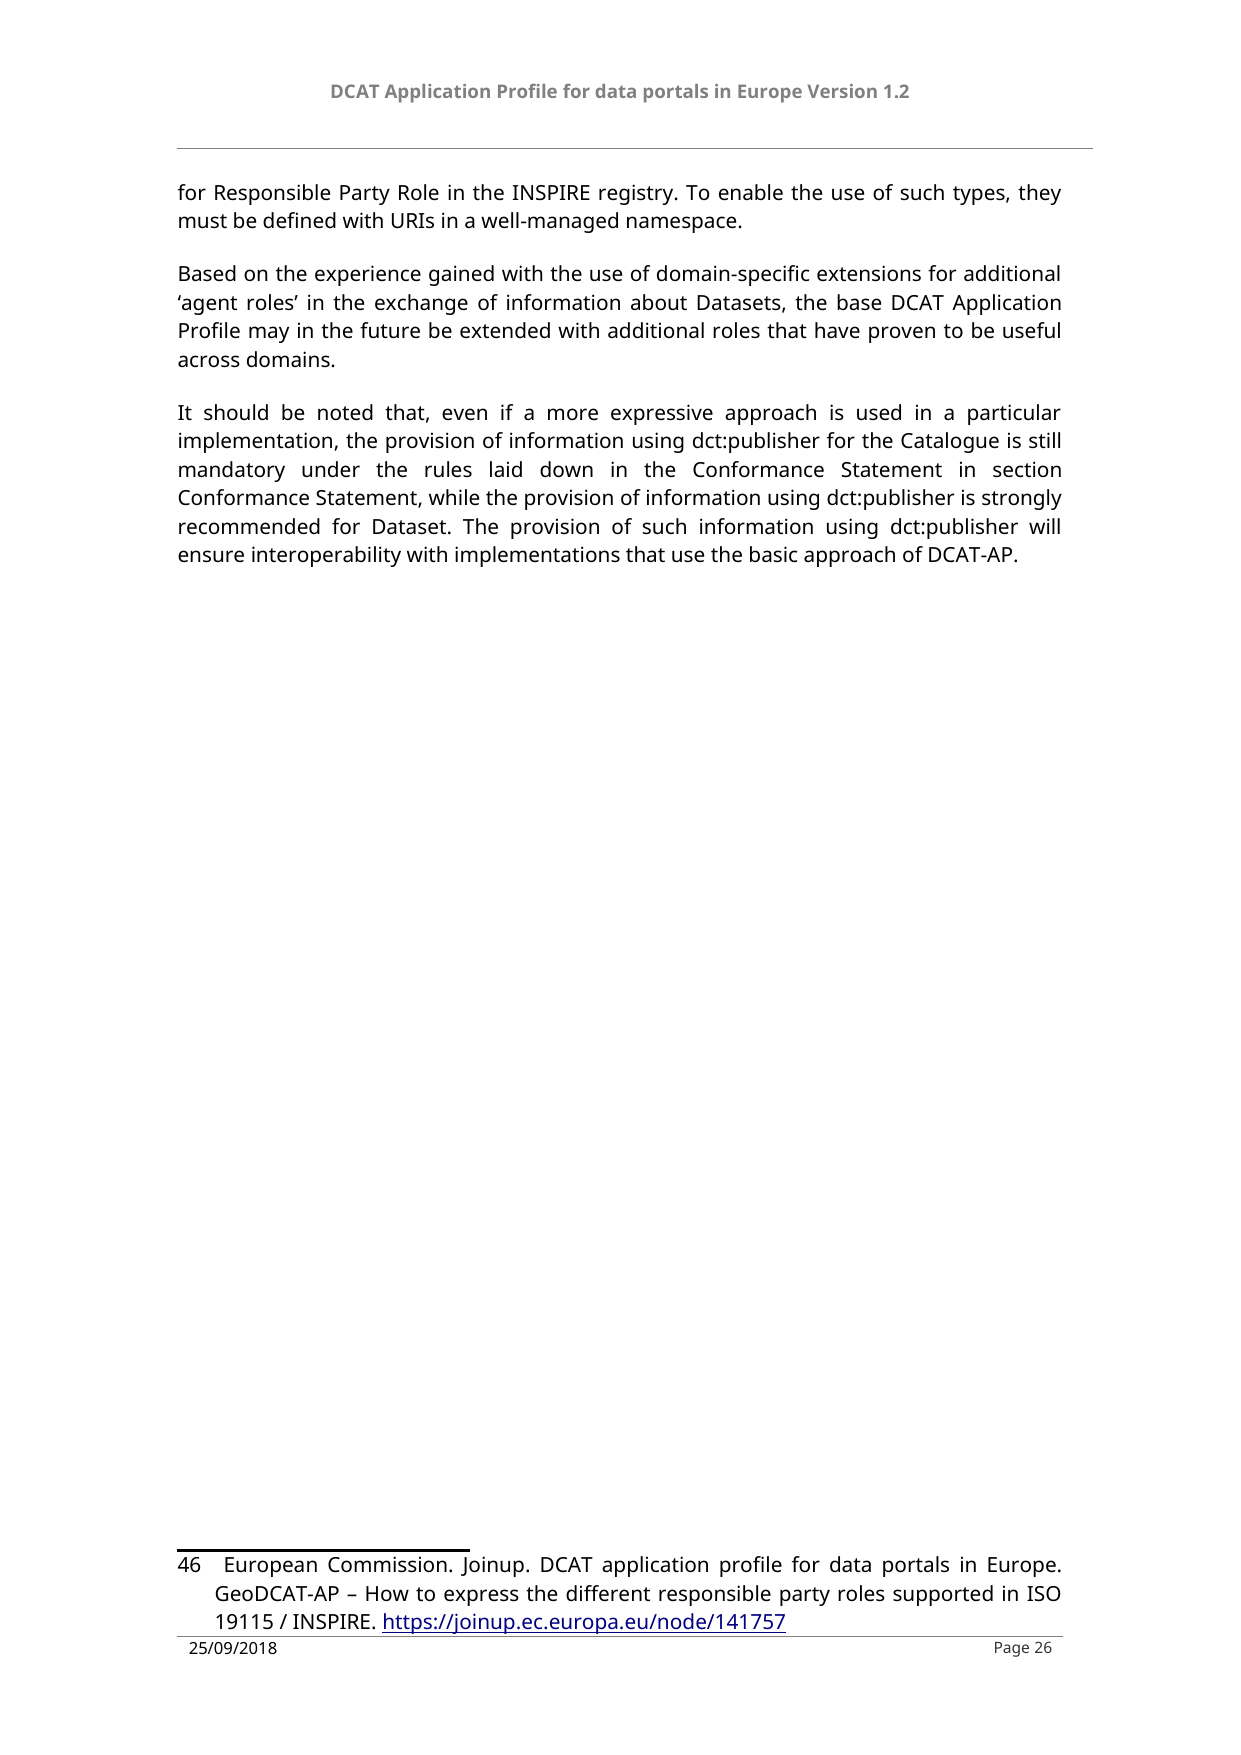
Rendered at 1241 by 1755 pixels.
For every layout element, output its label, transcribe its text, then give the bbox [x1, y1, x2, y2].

text Based on the experience gained with the use of domain-specific extensions for additional ‘agent roles’ in the exchange of information about Datasets, the base DCAT Application Profile may in the future be extended with additional roles that have proven to be useful across domains. [177, 259, 1063, 373]
text European Commission. Joinup. DCAT application profile for data portals in Europe. GeoDCAT-AP – How to express the different responsible party roles supported in ISO 19115 / INSPIRE. https://joinup.ec.europa.eu/node/141757 [177, 1551, 1063, 1636]
text It should be noted that, even if a more expressive approach is used in a particular implementation, the provision of information using dct:publisher for the Catalogue is still mandatory under the rules laid down in the Conformance Statement in section 6, while the provision of information using dct:publisher is strongly recommended for Dataset. The provision of such information using dct:publisher will ensure interoperability with implementations that use the basic approach of DCAT-AP. [177, 398, 1063, 569]
text for Responsible Party Role in the INSPIRE registry. To enable the use of such types, they must be defined with URIs in a well-managed namespace. [177, 178, 1063, 234]
